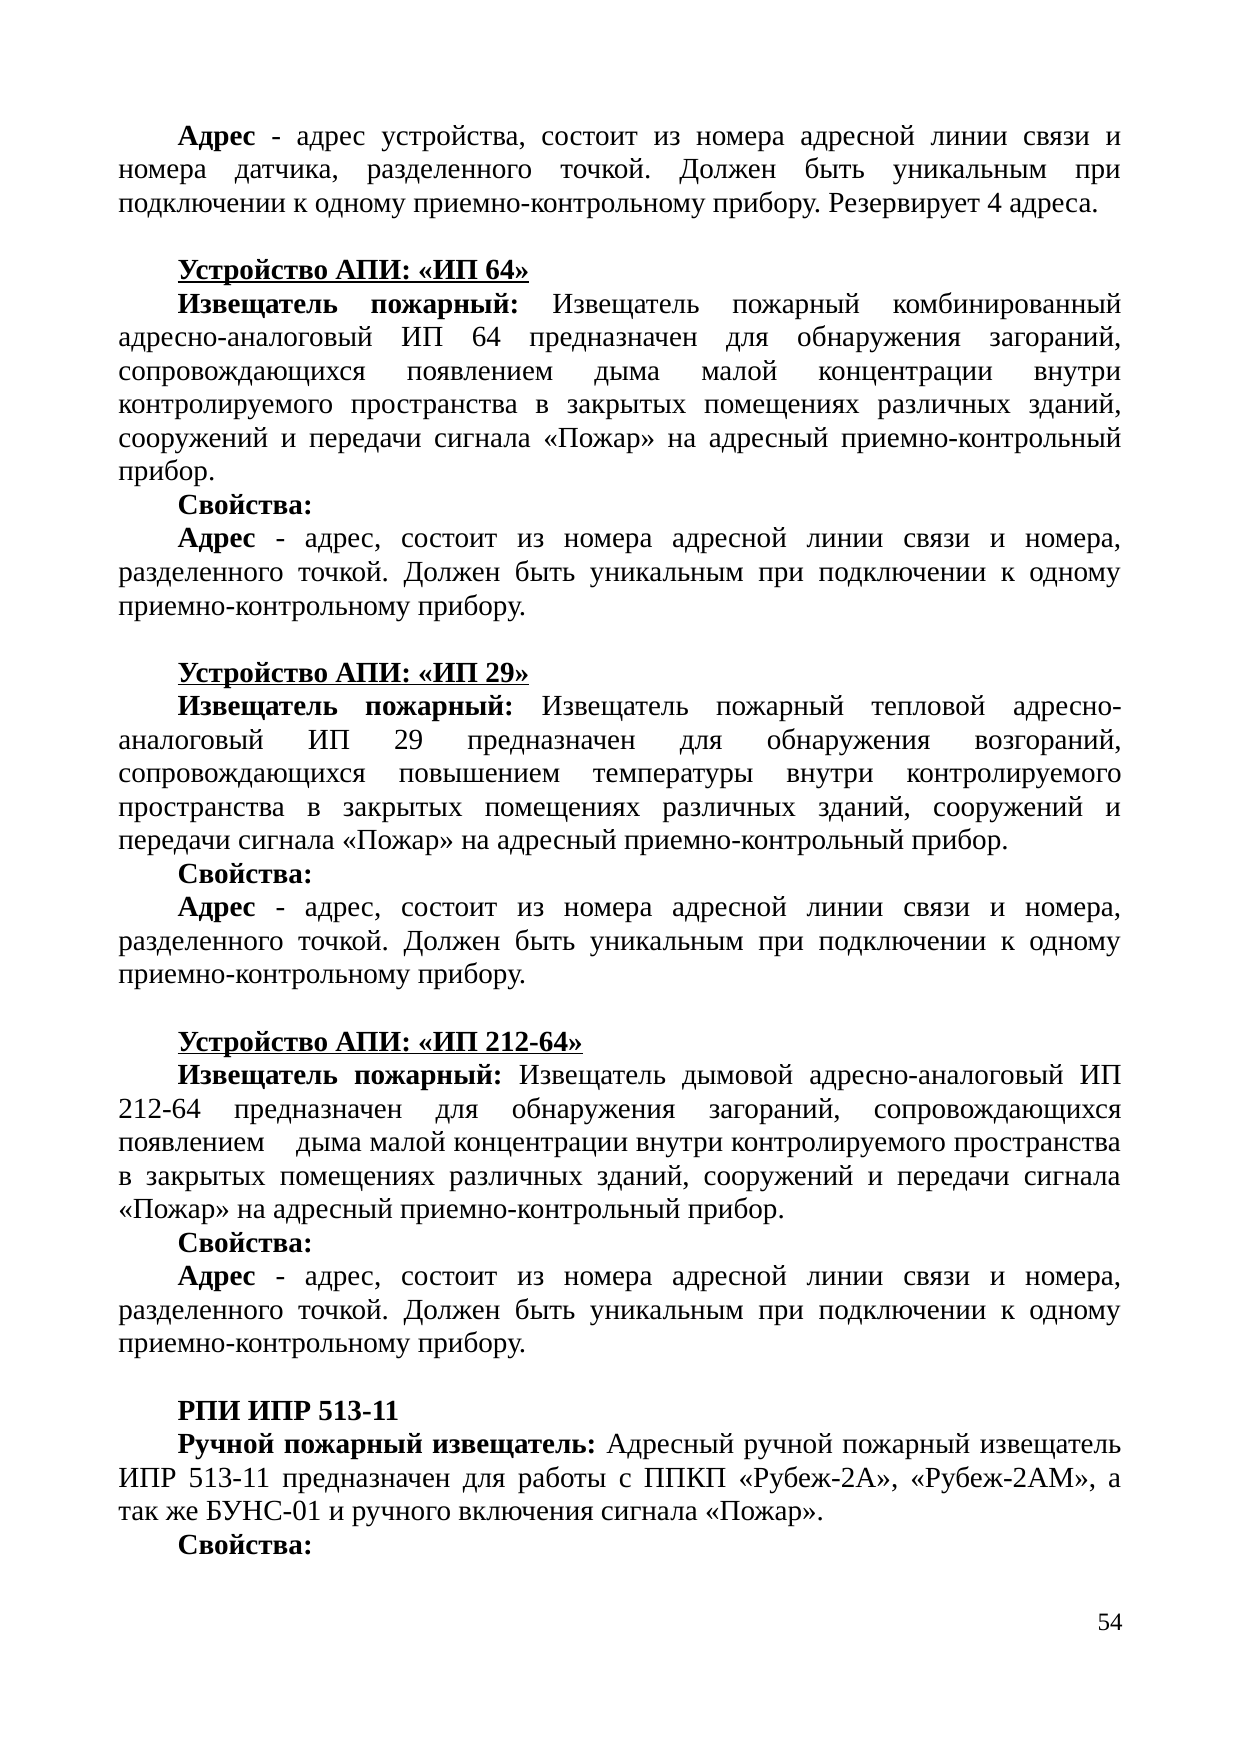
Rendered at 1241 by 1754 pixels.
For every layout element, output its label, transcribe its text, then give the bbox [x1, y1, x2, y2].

text Свойства: [118, 856, 1122, 889]
text Адрес - адрес, состоит из номера адресной линии связи и номера, разделенного точкой. Должен быть уникальным при подключении к одному приемно-контрольному прибору. [118, 521, 1122, 621]
text Ручной пожарный извещатель: Адресный ручной пожарный извещатель ИПР 513-11 предназначен для работы с ППКП «Рубеж-2А», «Рубеж-2АМ», а так же БУНС-01 и ручного включения сигнала «Пожар». [118, 1426, 1122, 1527]
text РПИ ИПР 513-11 [118, 1359, 1122, 1426]
text Извещатель пожарный: Извещатель дымовой адресно-аналоговый ИП 212-64 предназначен для обнаружения загораний, сопровождающихся появлением дыма малой концентрации внутри контролируемого пространства в закрытых помещениях различных зданий, сооружений и передачи сигнала «Пожар» на адресный приемно-контрольный прибор. [118, 1057, 1122, 1225]
text Извещатель пожарный: Извещатель пожарный комбинированный адресно-аналоговый ИП 64 предназначен для обнаружения загораний, сопровождающихся появлением дыма малой концентрации внутри контролируемого пространства в закрытых помещениях различных зданий, сооружений и передачи сигнала «Пожар» на адресный приемно-контрольный прибор. [118, 286, 1122, 487]
text Свойства: [118, 1225, 1122, 1258]
text Устройство АПИ: «ИП 64» [118, 219, 1122, 286]
text Адрес - адрес устройства, состоит из номера адресной линии связи и номера датчика, разделенного точкой. Должен быть уникальным при подключении к одному приемно-контрольному прибору. Резервирует 4 адреса. [118, 118, 1122, 219]
text Свойства: [118, 1527, 1122, 1560]
text Извещатель пожарный: Извещатель пожарный тепловой адресно-аналоговый ИП 29 предназначен для обнаружения возгораний, сопровождающихся повышением температуры внутри контролируемого пространства в закрытых помещениях различных зданий, сооружений и передачи сигнала «Пожар» на адресный приемно-контрольный прибор. [118, 688, 1122, 856]
text Свойства: [118, 487, 1122, 521]
text Адрес - адрес, состоит из номера адресной линии связи и номера, разделенного точкой. Должен быть уникальным при подключении к одному приемно-контрольному прибору. [118, 889, 1122, 990]
text Устройство АПИ: «ИП 29» [118, 621, 1122, 688]
text Адрес - адрес, состоит из номера адресной линии связи и номера, разделенного точкой. Должен быть уникальным при подключении к одному приемно-контрольному прибору. [118, 1258, 1122, 1359]
text Устройство АПИ: «ИП 212-64» [118, 990, 1122, 1057]
